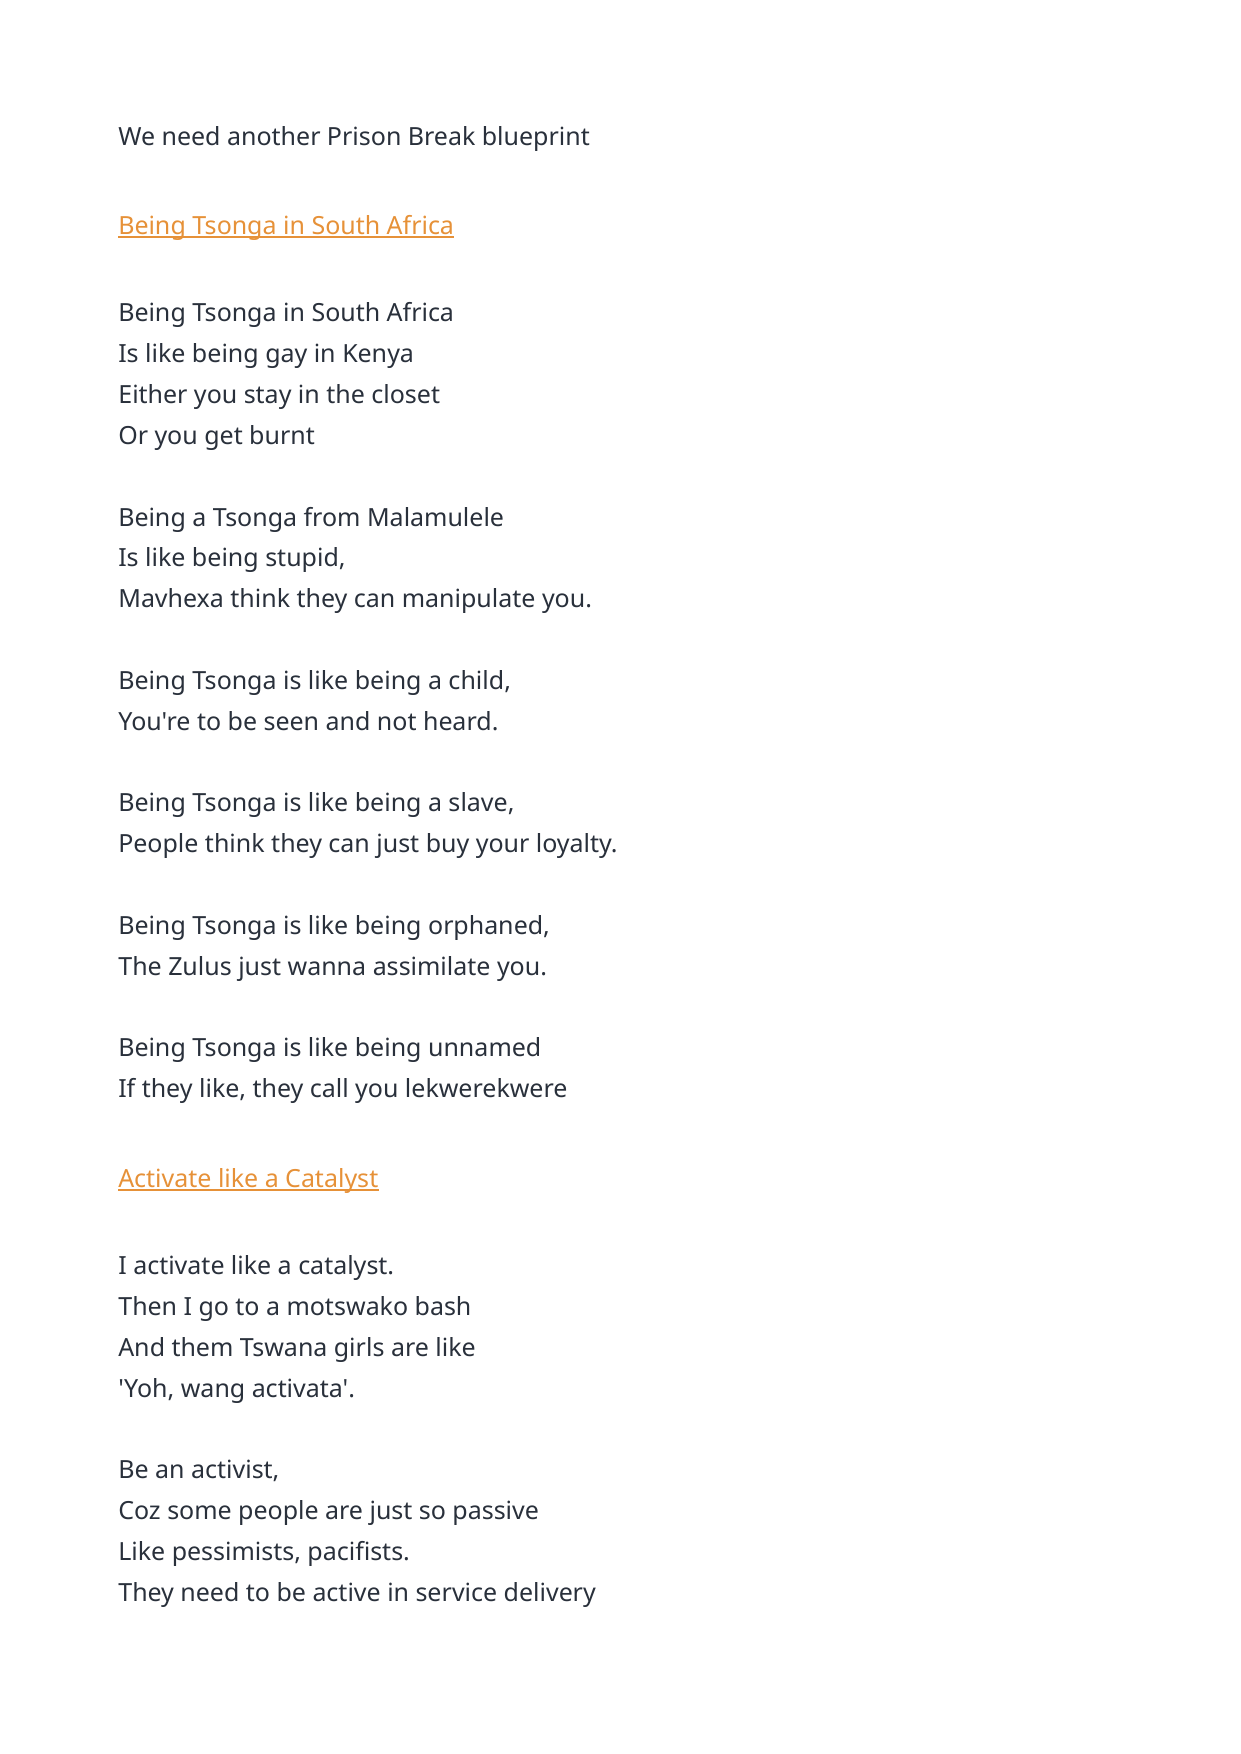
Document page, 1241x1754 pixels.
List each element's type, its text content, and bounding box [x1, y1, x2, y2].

text Being Tsonga in South Africa Is like being gay in Kenya Either you stay in the closet Or you get burnt Being a Tsonga from Malamulele Is like being stupid, Mavhexa think they can manipulate you. Being Tsonga is like being a child, You're to be seen and not heard. Being Tsonga is like being a slave, People think they can just buy your loyalty. Being Tsonga is like being orphaned, The Zulus just wanna assimilate you. Being Tsonga is like being unnamed If they like, they call you lekwerekwere [118, 254, 1122, 1105]
subtitle Being Tsonga in South Africa [118, 208, 1122, 242]
subtitle Activate like a Catalyst [118, 1160, 1122, 1194]
text I activate like a catalyst. Then I go to a motswako bash And them Tswana girls are like 'Yoh, wang activata'. Be an activist, Coz some people are just so passive Like pessimists, pacifists. They need to be active in service delivery [118, 1207, 1122, 1608]
text We need another Prison Break blueprint [118, 118, 1122, 152]
